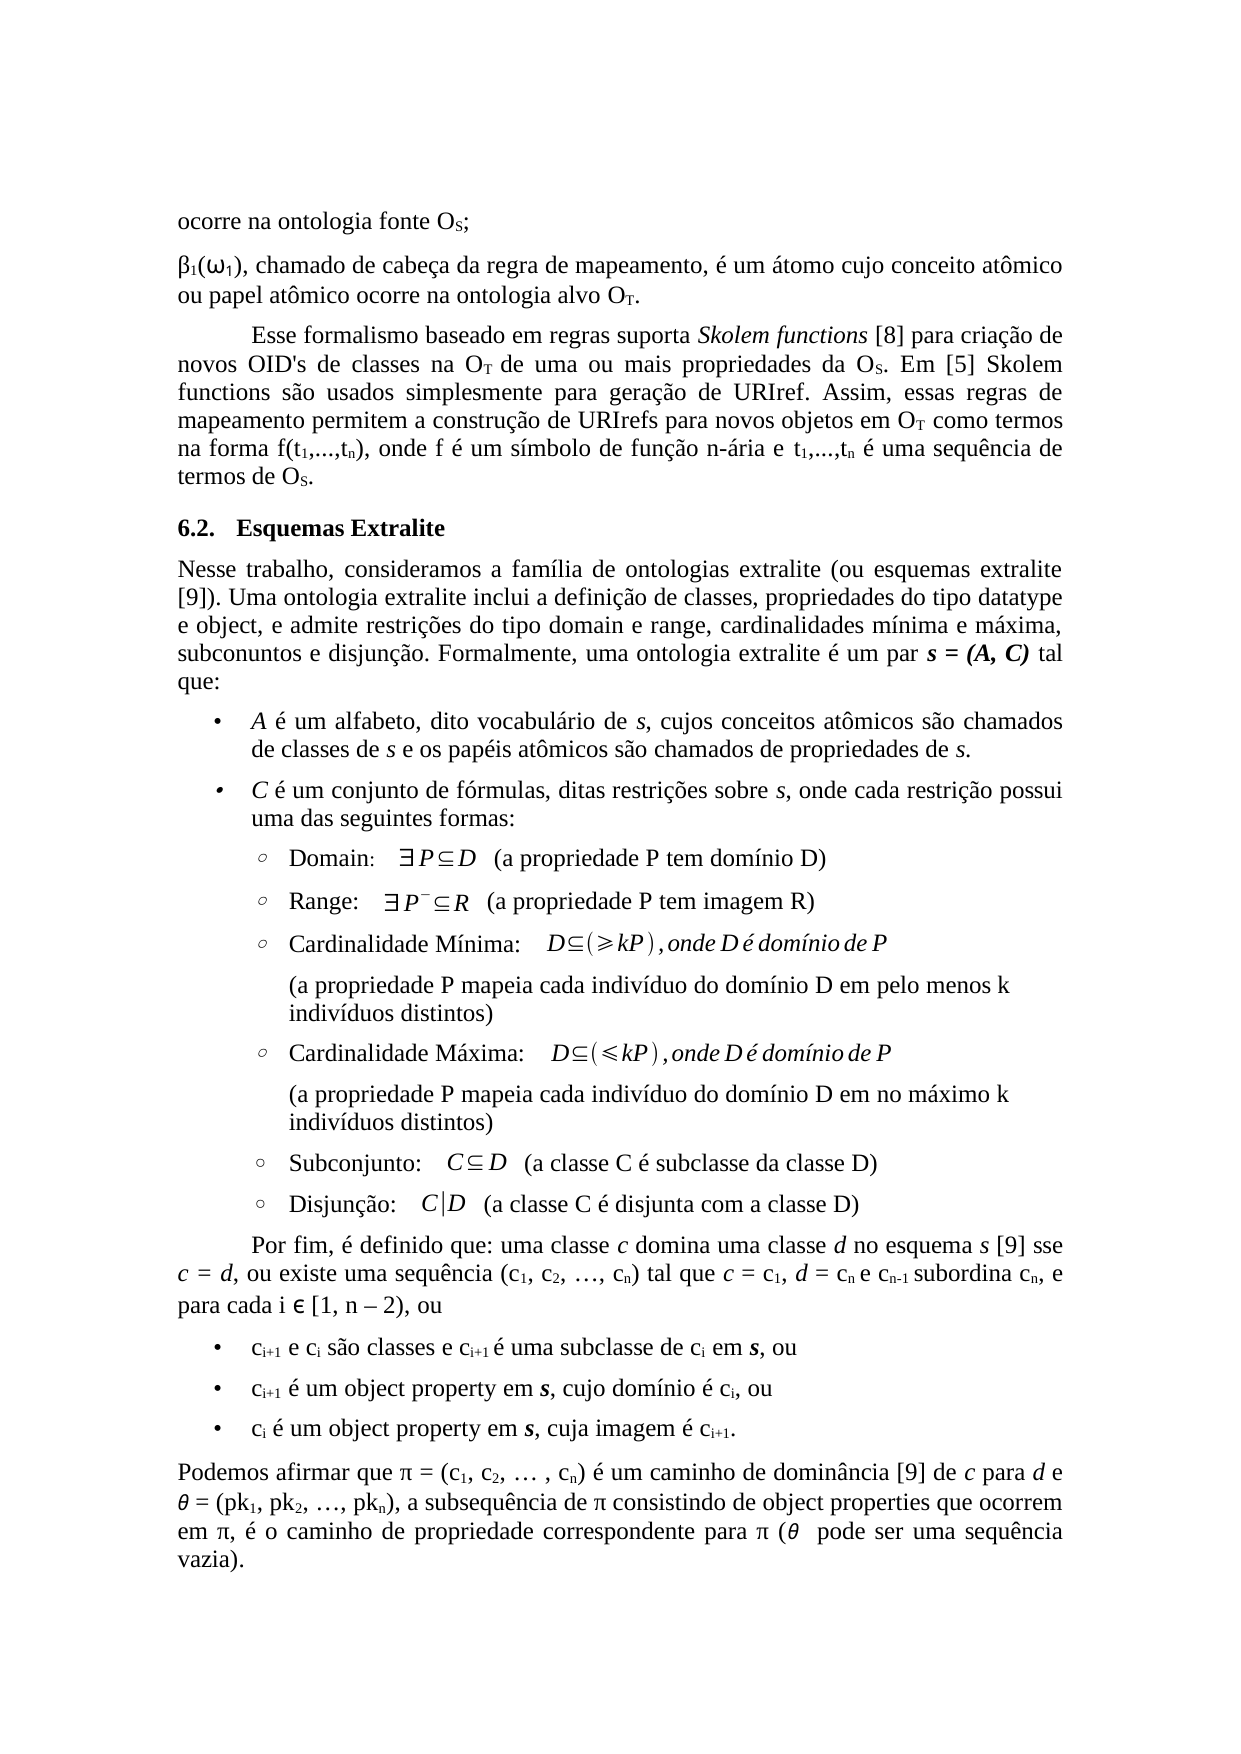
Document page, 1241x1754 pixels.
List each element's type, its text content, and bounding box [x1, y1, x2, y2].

title Esquemas Extralite [177, 514, 1063, 542]
text Nesse trabalho, consideramos a família de ontologias extralite (ou esquemas extralite [9]). Uma ontologia extralite inclui a definição de classes, propriedades do tipo datatype e object, e admite restrições do tipo domain e range, cardinalidades mínima e máxima, subconuntos e disjunção. Formalmente, uma ontologia extralite é um par s = (A, C) tal que: [177, 555, 1063, 695]
list C é um conjunto de fórmulas, ditas restrições sobre s, onde cada restrição possui uma das seguintes formas: [213, 776, 1063, 832]
text β1(ω1), chamado de cabeça da regra de mapeamento, é um átomo cujo conceito atômico ou papel atômico ocorre na ontologia alvo OT. [177, 247, 1063, 309]
text Esse formalismo baseado em regras suporta Skolem functions [8] para criação de novos OID's de classes na OT de uma ou mais propriedades da OS. Em [5] Skolem functions são usados simplesmente para geração de URIref. Assim, essas regras de mapeamento permitem a construção de URIrefs para novos objetos em OT como termos na forma f(t1,...,tn), onde f é um símbolo de função n-ária e t1,...,tn é uma sequência de termos de OS. [177, 321, 1063, 489]
text Podemos afirmar que π = (c1, c2, … , cn) é um caminho de dominância [9] de c para d e θ = (pk1, pk2, …, pkn), a subsequência de π consistindo de object properties que ocorrem em π, é o caminho de propriedade correspondente para π (θ pode ser uma sequência vazia). [177, 1454, 1063, 1573]
list (a propriedade P mapeia cada indivíduo do domínio D em no máximo k indivíduos distintos) [251, 1080, 1063, 1136]
list ci+1 é um object property em s, cujo domínio é ci, ou [213, 1373, 1063, 1402]
list Subconjunto: (a classe C é subclasse da classe D) [251, 1149, 1063, 1177]
list Disjunção: (a classe C é disjunta com a classe D) [251, 1189, 1063, 1218]
list Range: (a propriedade P tem imagem R) [251, 885, 1063, 917]
list Cardinalidade Máxima: [251, 1039, 1063, 1068]
list Domain: (a propriedade P tem domínio D) [251, 844, 1063, 873]
list (a propriedade P mapeia cada indivíduo do domínio D em pelo menos k indivíduos distintos) [251, 971, 1063, 1027]
list ci é um object property em s, cuja imagem é ci+1. [213, 1414, 1063, 1442]
text Por fim, é definido que: uma classe c domina uma classe d no esquema s [9] sse c = d, ou existe uma sequência (c1, c2, …, cn) tal que c = c1, d = cn e cn-1 subordina cn, e para cada i є [1, n – 2), ou [177, 1231, 1063, 1321]
text ocorre na ontologia fonte OS; [177, 207, 1063, 235]
list Cardinalidade Mínima: [251, 929, 1063, 958]
list A é um alfabeto, dito vocabulário de s, cujos conceitos atômicos são chamados de classes de s e os papéis atômicos são chamados de propriedades de s. [213, 707, 1063, 763]
list ci+1 e ci são classes e ci+1 é uma subclasse de ci em s, ou [213, 1333, 1063, 1361]
